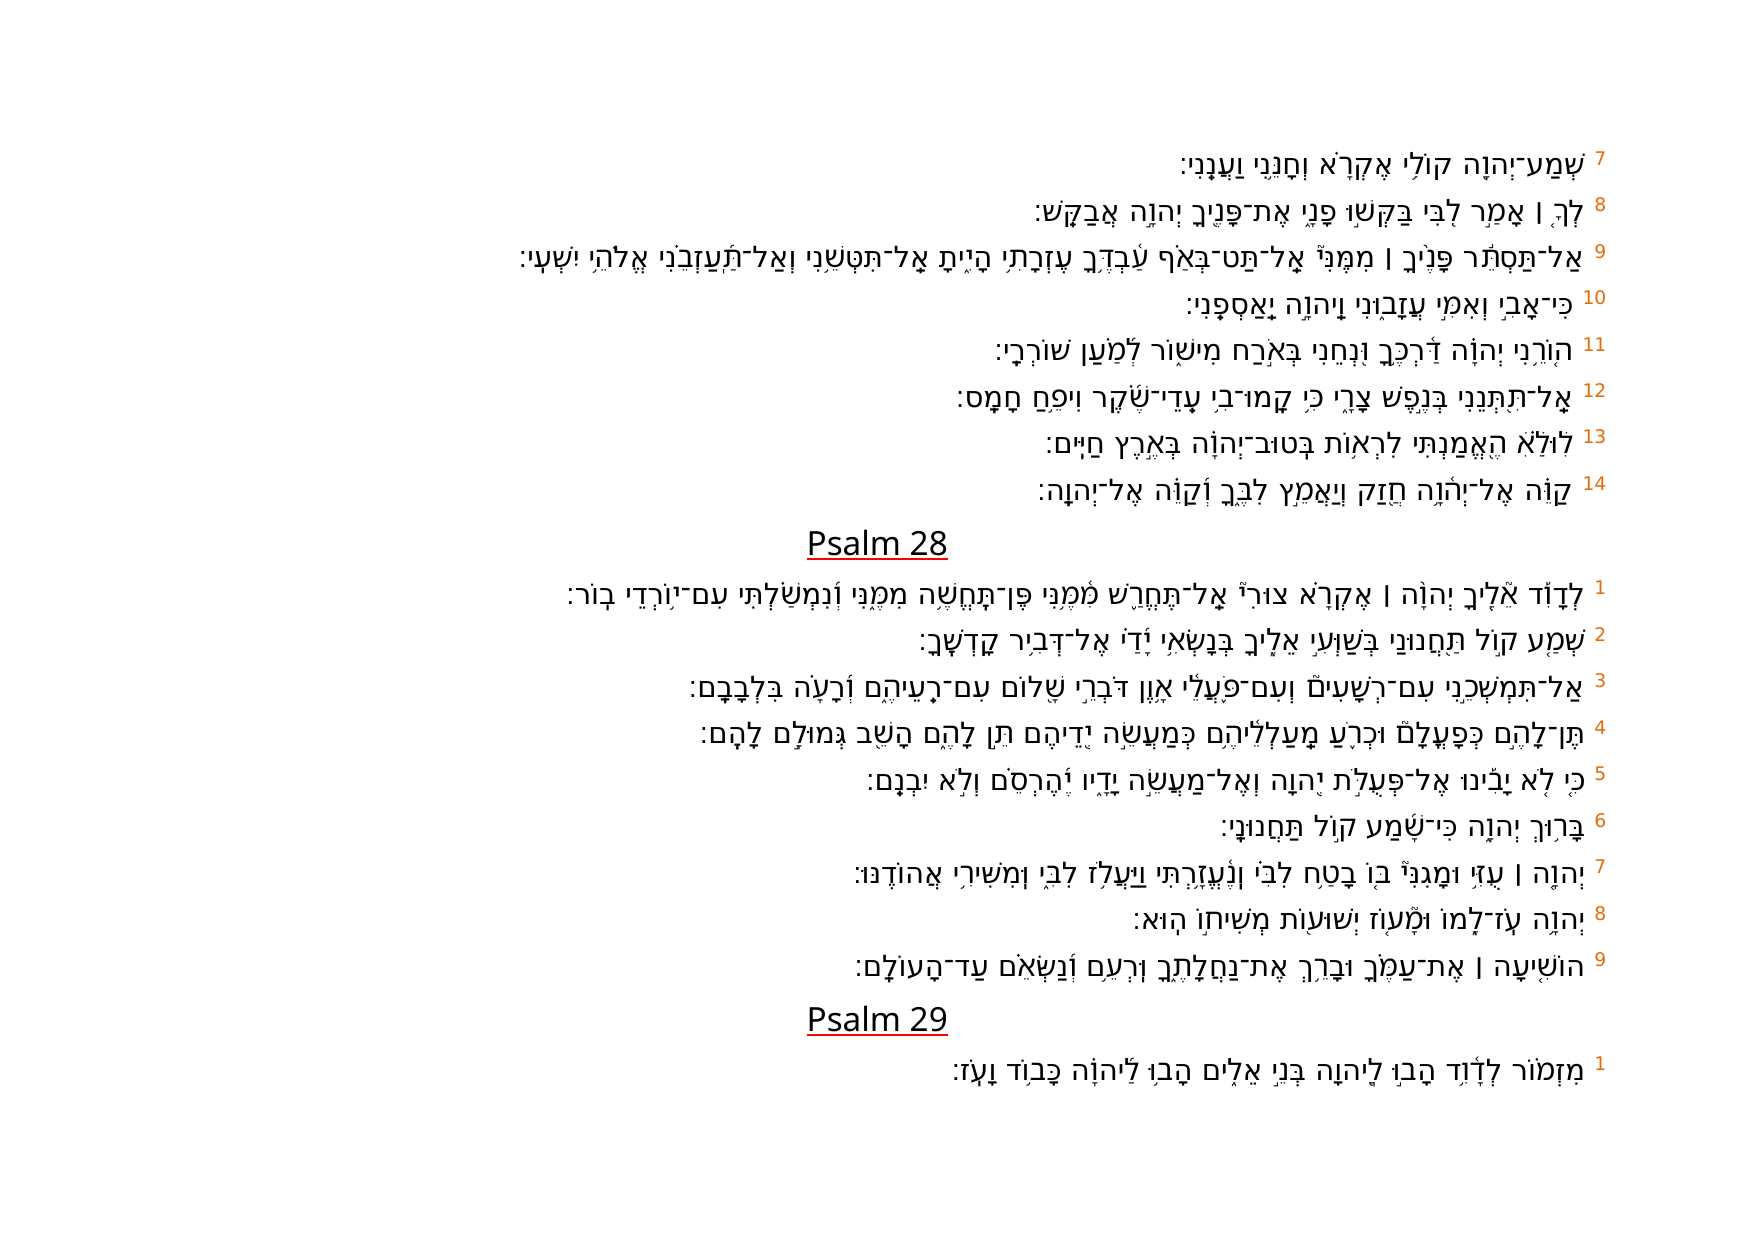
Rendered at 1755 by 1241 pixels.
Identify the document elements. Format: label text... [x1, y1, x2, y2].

text Psalm 29‬‬‬‬‬‬ [148, 995, 1606, 1041]
text 5 כִּ֤י לֹ֤א יָבִ֡ינוּ אֶל־פְּעֻלֹּ֣ת יְ֭הוָה וְאֶל־מַעֲשֵׂ֣ה יָדָ֑יו יֶ֝הֶרְסֵ֗ם וְלֹ֣א יִבְנֵֽם׃ ‬‬‬‬ [148, 763, 1606, 797]
text 8 לְךָ֤ ׀ אָמַ֣ר לִ֭בִּי בַּקְּשׁ֣וּ פָנָ֑י אֶת־פָּנֶ֖יךָ יְהוָ֣ה אֲבַקֵּֽשׁ׃ ‬‬‬‬ [148, 194, 1606, 228]
text 1 לְדָוִ֡ד אֵ֘לֶ֤יךָ יְהוָ֨ה ׀ אֶקְרָ֗א צוּרִי֮ אַֽל־תֶּחֱרַ֢שׁ מִּ֫מֶּ֥נִּי פֶּן־תֶּֽחֱשֶׁ֥ה מִמֶּ֑נִּי וְ֝נִמְשַׁ֗לְתִּי עִם־י֥וֹרְדֵי בֽוֹר׃ [148, 577, 1606, 611]
text 7 שְׁמַע־יְהוָ֖ה קוֹלִ֥י אֶקְרָ֗א וְחָנֵּ֥נִי וַעֲנֵֽנִי׃ ‬‬‬‬ [148, 148, 1606, 182]
text 1 מִזְמ֗וֹר לְדָ֫וִ֥ד הָב֣וּ לֽ͏ַ֭יהוָה בְּנֵ֣י אֵלִ֑ים הָב֥וּ לַ֝יהוָ֗ה כָּב֥וֹד וָעֹֽז׃ [148, 1053, 1606, 1087]
text 9 אַל־תַּסְתֵּ֬ר פָּנֶ֨יךָ ׀ מִמֶּנִּי֮ אַֽל־תַּט־בְּאַ֗ף עַ֫בְדֶּ֥ךָ עֶזְרָתִ֥י הָיִ֑יתָ אַֽל־תִּטְּשֵׁ֥נִי וְאַל־תַּֽ֝עַזְבֵ֗נִי אֱלֹהֵ֥י יִשְׁעִֽי׃ ‬‬‬‬ [148, 241, 1606, 274]
text 11 ה֤וֹרֵ֥נִי יְהוָ֗ה דַּ֫רְכֶּ֥ךָ וּ֭נְחֵנִי בְּאֹ֣רַח מִישׁ֑וֹר לְ֝מַ֗עַן שׁוֹרְרָֽי׃ ‬‬‬‬ [148, 333, 1606, 367]
text 4 תֶּן־לָהֶ֣ם כְּפָעֳלָם֮ וּכְרֹ֢עַ מַֽעַלְלֵ֫יהֶ֥ם כְּמַעֲשֵׂ֣ה יְ֭דֵיהֶם תֵּ֣ן לָהֶ֑ם הָשֵׁ֖ב גְּמוּלָ֣ם לָהֶֽם׃ ‬‬‬‬ [148, 717, 1606, 751]
text 3 אַל־תִּמְשְׁכֵ֣נִי עִם־רְשָׁעִים֮ וְעִם־פֹּ֢עֲלֵ֫י אָ֥וֶן דֹּבְרֵ֣י שָׁ֭לוֹם עִם־רֵֽעֵיהֶ֑ם וְ֝רָעָ֗ה בִּלְבָבָֽם׃ ‬‬‬‬ [148, 670, 1606, 704]
text 14 קַוֵּ֗ה אֶל־יְה֫וָ֥ה חֲ֭זַק וְיַאֲמֵ֣ץ לִבֶּ֑ךָ וְ֝קַוֵּ֗ה אֶל־יְהוָֽה׃ ‬‬‬‬ [148, 473, 1606, 507]
text 2 שְׁמַ֤ע ק֣וֹל תַּ֭חֲנוּנַי בְּשַׁוְּעִ֣י אֵלֶ֑יךָ בְּנָשְׂאִ֥י יָ֝דַ֗י אֶל־דְּבִ֥יר קָדְשֶֽׁךָ׃ ‬‬‬‬ [148, 624, 1606, 658]
text 9 הוֹשִׁ֤יעָה ׀ אֶת־עַמֶּ֗ךָ וּבָרֵ֥ךְ אֶת־נַחֲלָתֶ֑ךָ וּֽרְעֵ֥ם וְ֝נַשְּׂאֵ֗ם עַד־הָעוֹלָֽם׃ ‬‬‬‬ [148, 949, 1606, 983]
text Psalm 28 [148, 519, 1606, 565]
text 12 אַֽל־תִּ֭תְּנֵנִי בְּנֶ֣פֶשׁ צָרָ֑י כִּ֥י קָֽמוּ־בִ֥י עֵֽדֵי־שֶׁ֝֗קֶר וִיפֵ֥חַ חָמָֽס׃ ‬‬‬‬ [148, 380, 1606, 414]
text 8 יְהוָ֥ה עֹֽז־לָ֑מוֹ וּמָ֘ע֤וֹז יְשׁוּע֖וֹת מְשִׁיח֣וֹ הֽוּא׃ ‬‬‬‬ [148, 902, 1606, 936]
text 7 יְהוָ֤ה ׀ עֻזִּ֥י וּמָגִנִּי֮ בּ֤וֹ בָטַ֥ח לִבִּ֗י וְֽנֶ֫עֱזָ֥רְתִּי וַיַּעֲלֹ֥ז לִבִּ֑י וּֽמִשִּׁירִ֥י אֲהוֹדֶנּוּ׃ ‬‬‬‬ [148, 856, 1606, 890]
text 10 כִּי־אָבִ֣י וְאִמִּ֣י עֲזָב֑וּנִי וַֽיהוָ֣ה יַֽאַסְפֵֽנִי׃ ‬‬‬‬ [148, 287, 1606, 321]
text 13 לׅׄוּלֵׅׄ֗אׅׄ הֶ֭אֱמַנְתִּי לִרְא֥וֹת בְּֽטוּב־יְהוָ֗ה בְּאֶ֣רֶץ חַיִּֽים׃ ‬‬‬‬‬ [148, 426, 1606, 460]
text 6 בָּר֥וּךְ יְהוָ֑ה כִּי־שָׁ֝מַע ק֣וֹל תַּחֲנוּנָֽי׃ ‬‬‬‬ [148, 809, 1606, 843]
